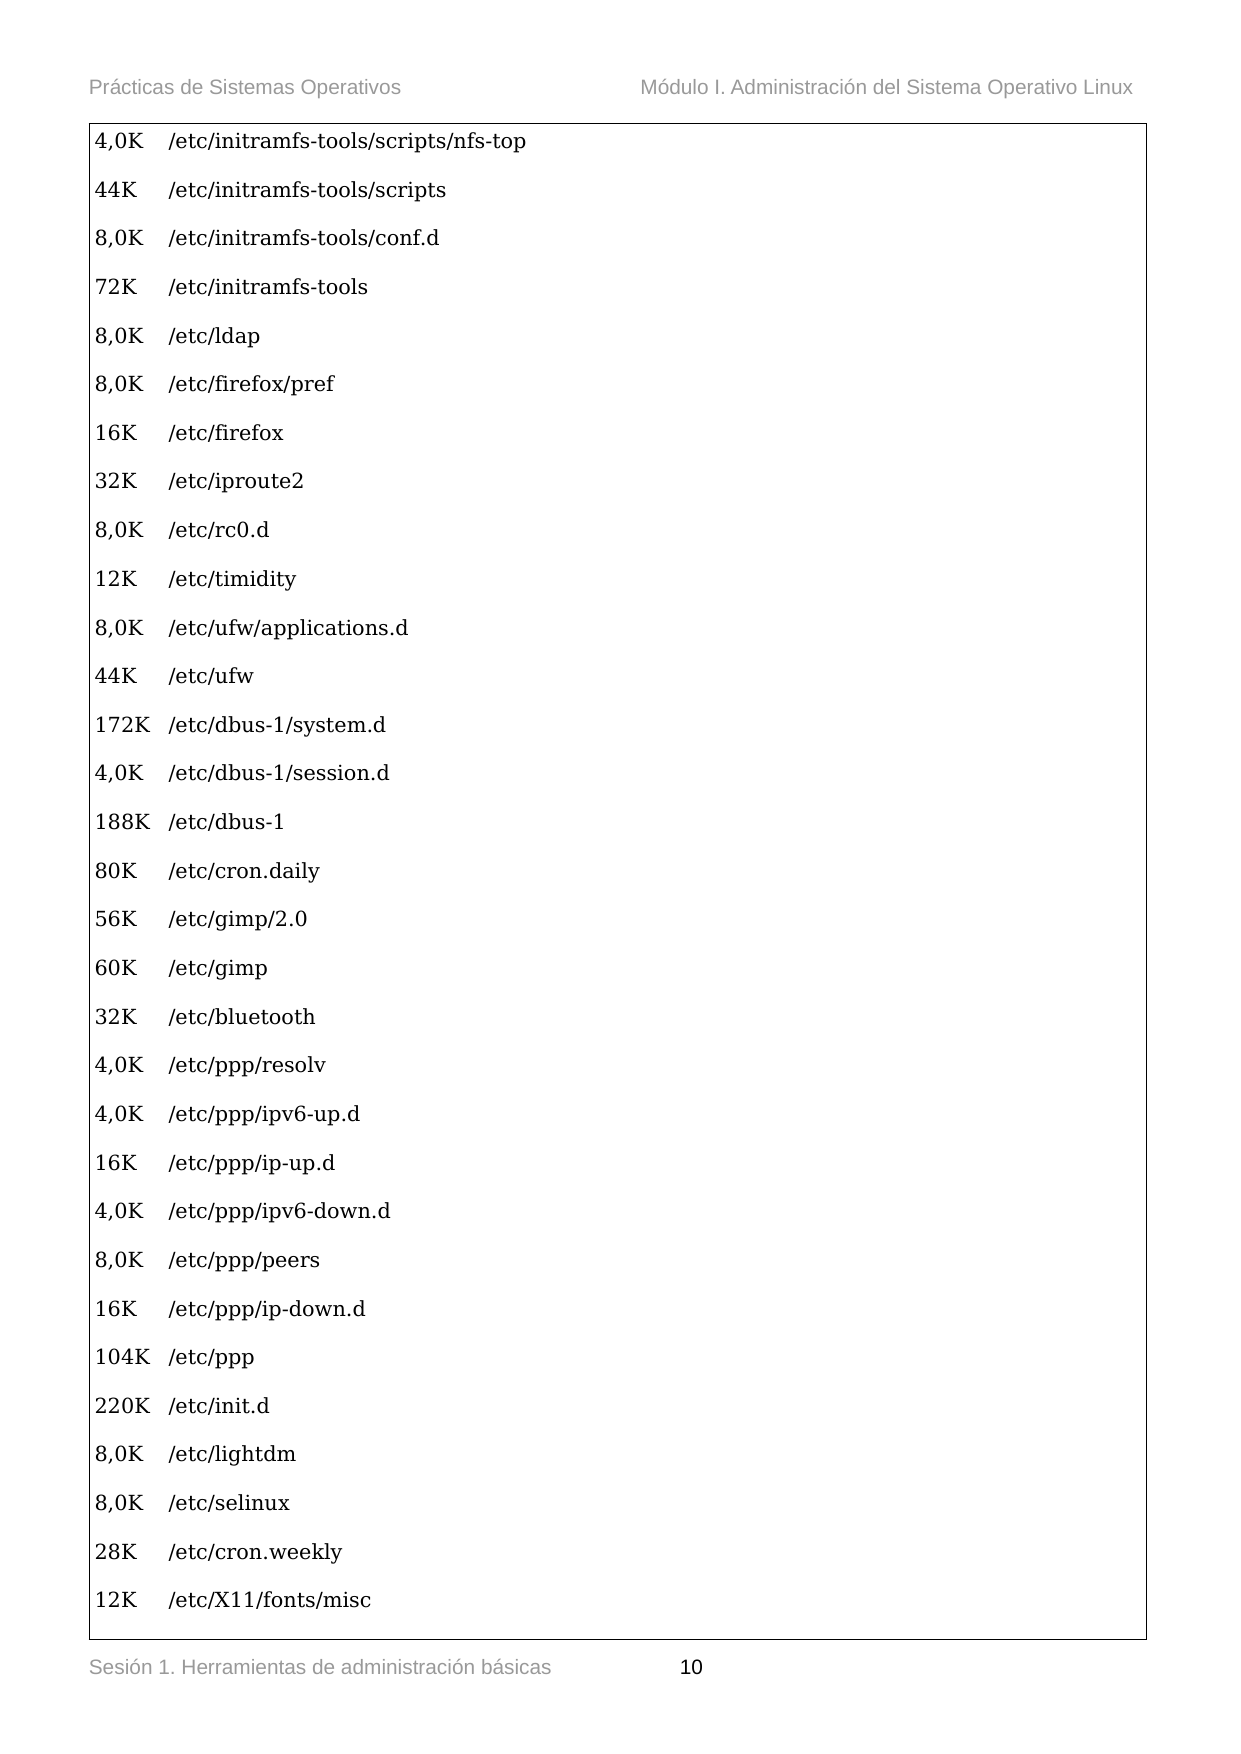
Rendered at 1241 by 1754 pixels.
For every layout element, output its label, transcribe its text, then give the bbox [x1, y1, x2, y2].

table_header 4,0K /etc/initramfs-tools/scripts/nfs-top 44K /etc/initramfs-tools/scripts 8,0K /etc/initramfs-tools/conf.d 72K /etc/initramfs-tools 8,0K /etc/ldap 8,0K /etc/firefox/pref 16K /etc/firefox 32K /etc/iproute2 8,0K /etc/rc0.d 12K /etc/timidity 8,0K /etc/ufw/applications.d 44K /etc/ufw 172K /etc/dbus-1/system.d 4,0K /etc/dbus-1/session.d 188K /etc/dbus-1 80K /etc/cron.daily 56K /etc/gimp/2.0 60K /etc/gimp 32K /etc/bluetooth 4,0K /etc/ppp/resolv 4,0K /etc/ppp/ipv6-up.d 16K /etc/ppp/ip-up.d 4,0K /etc/ppp/ipv6-down.d 8,0K /etc/ppp/peers 16K /etc/ppp/ip-down.d 104K /etc/ppp 220K /etc/init.d 8,0K /etc/lightdm 8,0K /etc/selinux 28K /etc/cron.weekly 12K /etc/X11/fonts/misc [90, 124, 1146, 1639]
